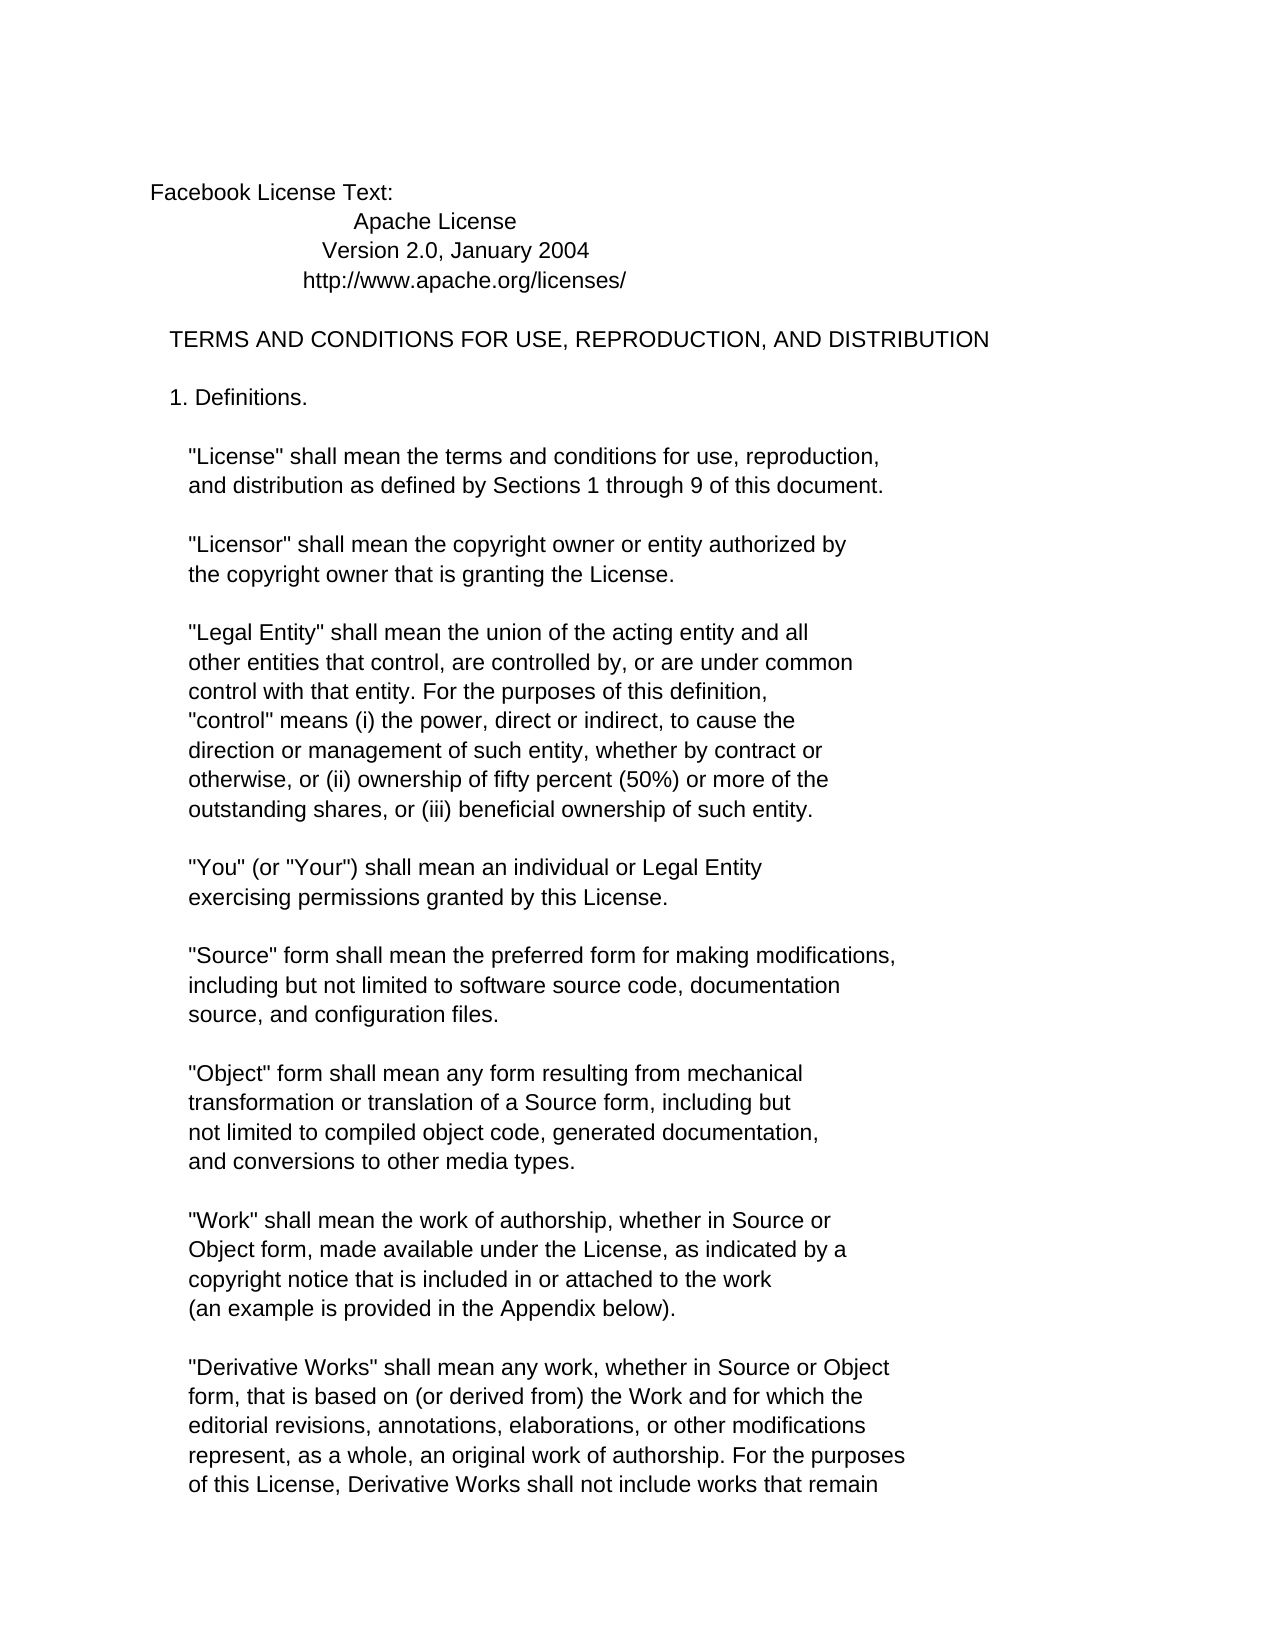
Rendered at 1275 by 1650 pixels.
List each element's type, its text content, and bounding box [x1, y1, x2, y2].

text Facebook License Text: [150, 179, 1125, 205]
text Apache License Version 2.0, January 2004 http://www.apache.org/licenses/ TERMS AND CONDITIONS FOR USE, REPRODUCTION, AND DISTRIBUTION 1. Definitions. "License" shall mean the terms and conditions for use, reproduction, and distribution as defined by Sections 1 through 9 of this document. "Licensor" shall mean the copyright owner or entity authorized by the copyright owner that is granting the License. "Legal Entity" shall mean the union of the acting entity and all other entities that control, are controlled by, or are under common control with that entity. For the purposes of this definition, "control" means (i) the power, direct or indirect, to cause the direction or management of such entity, whether by contract or otherwise, or (ii) ownership of fifty percent (50%) or more of the outstanding shares, or (iii) beneficial ownership of such entity. "You" (or "Your") shall mean an individual or Legal Entity exercising permissions granted by this License. "Source" form shall mean the preferred form for making modifications, including but not limited to software source code, documentation source, and configuration files. "Object" form shall mean any form resulting from mechanical transformation or translation of a Source form, including but not limited to compiled object code, generated documentation, and conversions to other media types. "Work" shall mean the work of authorship, whether in Source or Object form, made available under the License, as indicated by a copyright notice that is included in or attached to the work (an example is provided in the Appendix below). "Derivative Works" shall mean any work, whether in Source or Object form, that is based on (or derived from) the Work and for which the editorial revisions, annotations, elaborations, or other modifications represent, as a whole, an original work of authorship. For the purposes of this License, Derivative Works shall not include works that remain [150, 209, 1125, 1497]
